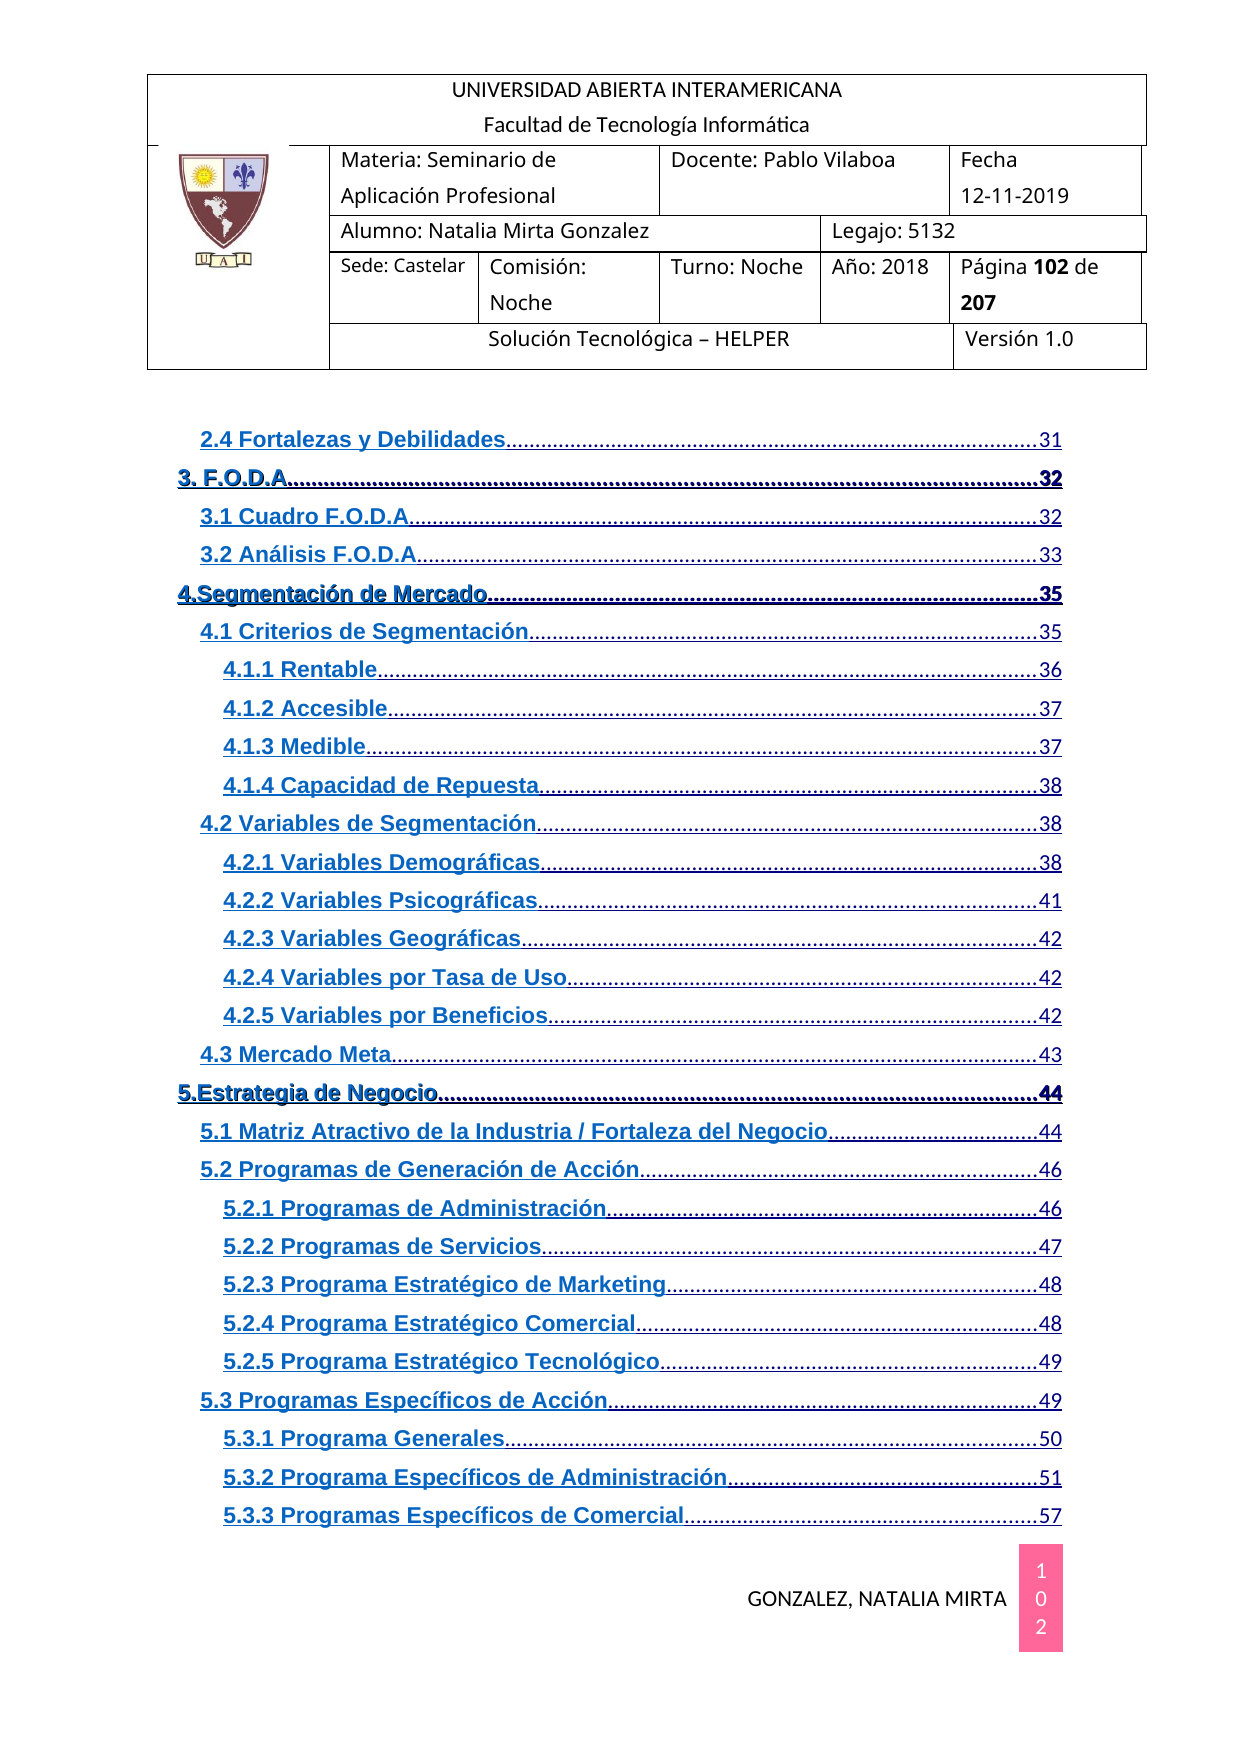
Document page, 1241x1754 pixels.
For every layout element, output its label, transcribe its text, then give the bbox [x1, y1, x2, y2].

text 4.2.4 Variables por Tasa de Uso 42 [223, 963, 1063, 991]
text 4.2.2 Variables Psicográficas 41 [223, 886, 1063, 914]
text 5.2 Programas de Generación de Acción 46 [200, 1155, 1063, 1183]
text 5. Estrategia de Negocio 44 [177, 1078, 1063, 1103]
text 5.2.3 Programa Estratégico de Marketing 48 [223, 1271, 1063, 1298]
text 4.2.5 Variables por Beneficios 42 [223, 1001, 1063, 1029]
text 4.2.1 Variables Demográficas 38 [223, 848, 1063, 876]
text 4.1 Criterios de Segmentación 35 [200, 617, 1063, 645]
text 4. Segmentación de Mercado 35 [177, 579, 1063, 603]
text 5.2.2 Programas de Servicios 47 [223, 1232, 1063, 1260]
text 5.3.2 Programa Específicos de Administración 51 [223, 1463, 1063, 1491]
text 5.3.3 Programas Específicos de Comercial 57 [223, 1501, 1063, 1529]
text 4.1.1 Rentable 36 [223, 656, 1063, 683]
text 5.2.4 Programa Estratégico Comercial 48 [223, 1309, 1063, 1337]
text 3.1 Cuadro F.O.D.A 32 [200, 502, 1063, 530]
text 5.3.1 Programa Generales 50 [223, 1424, 1063, 1452]
text 5.1 Matriz Atractivo de la Industria / Fortaleza del Negocio 44 [200, 1117, 1063, 1145]
text 4.3 Mercado Meta 43 [200, 1040, 1063, 1068]
text 4.2.3 Variables Geográficas 42 [223, 924, 1063, 953]
text 5.3 Programas Específicos de Acción 49 [200, 1386, 1063, 1414]
text 2.4 Fortalezas y Debilidades 31 [200, 425, 1063, 453]
text 4.2 Variables de Segmentación 38 [200, 809, 1063, 837]
text 3.2 Análisis F.O.D.A 33 [200, 540, 1063, 568]
text 4.1.4 Capacidad de Repuesta 38 [223, 771, 1063, 799]
text 5.2.1 Programas de Administración 46 [223, 1194, 1063, 1222]
text 3. F.O.D.A 32 [177, 463, 1063, 488]
text 4.1.3 Medible 37 [223, 732, 1063, 760]
text 5.2.5 Programa Estratégico Tecnológico 49 [223, 1347, 1063, 1375]
text 4.1.2 Accesible 37 [223, 694, 1063, 722]
